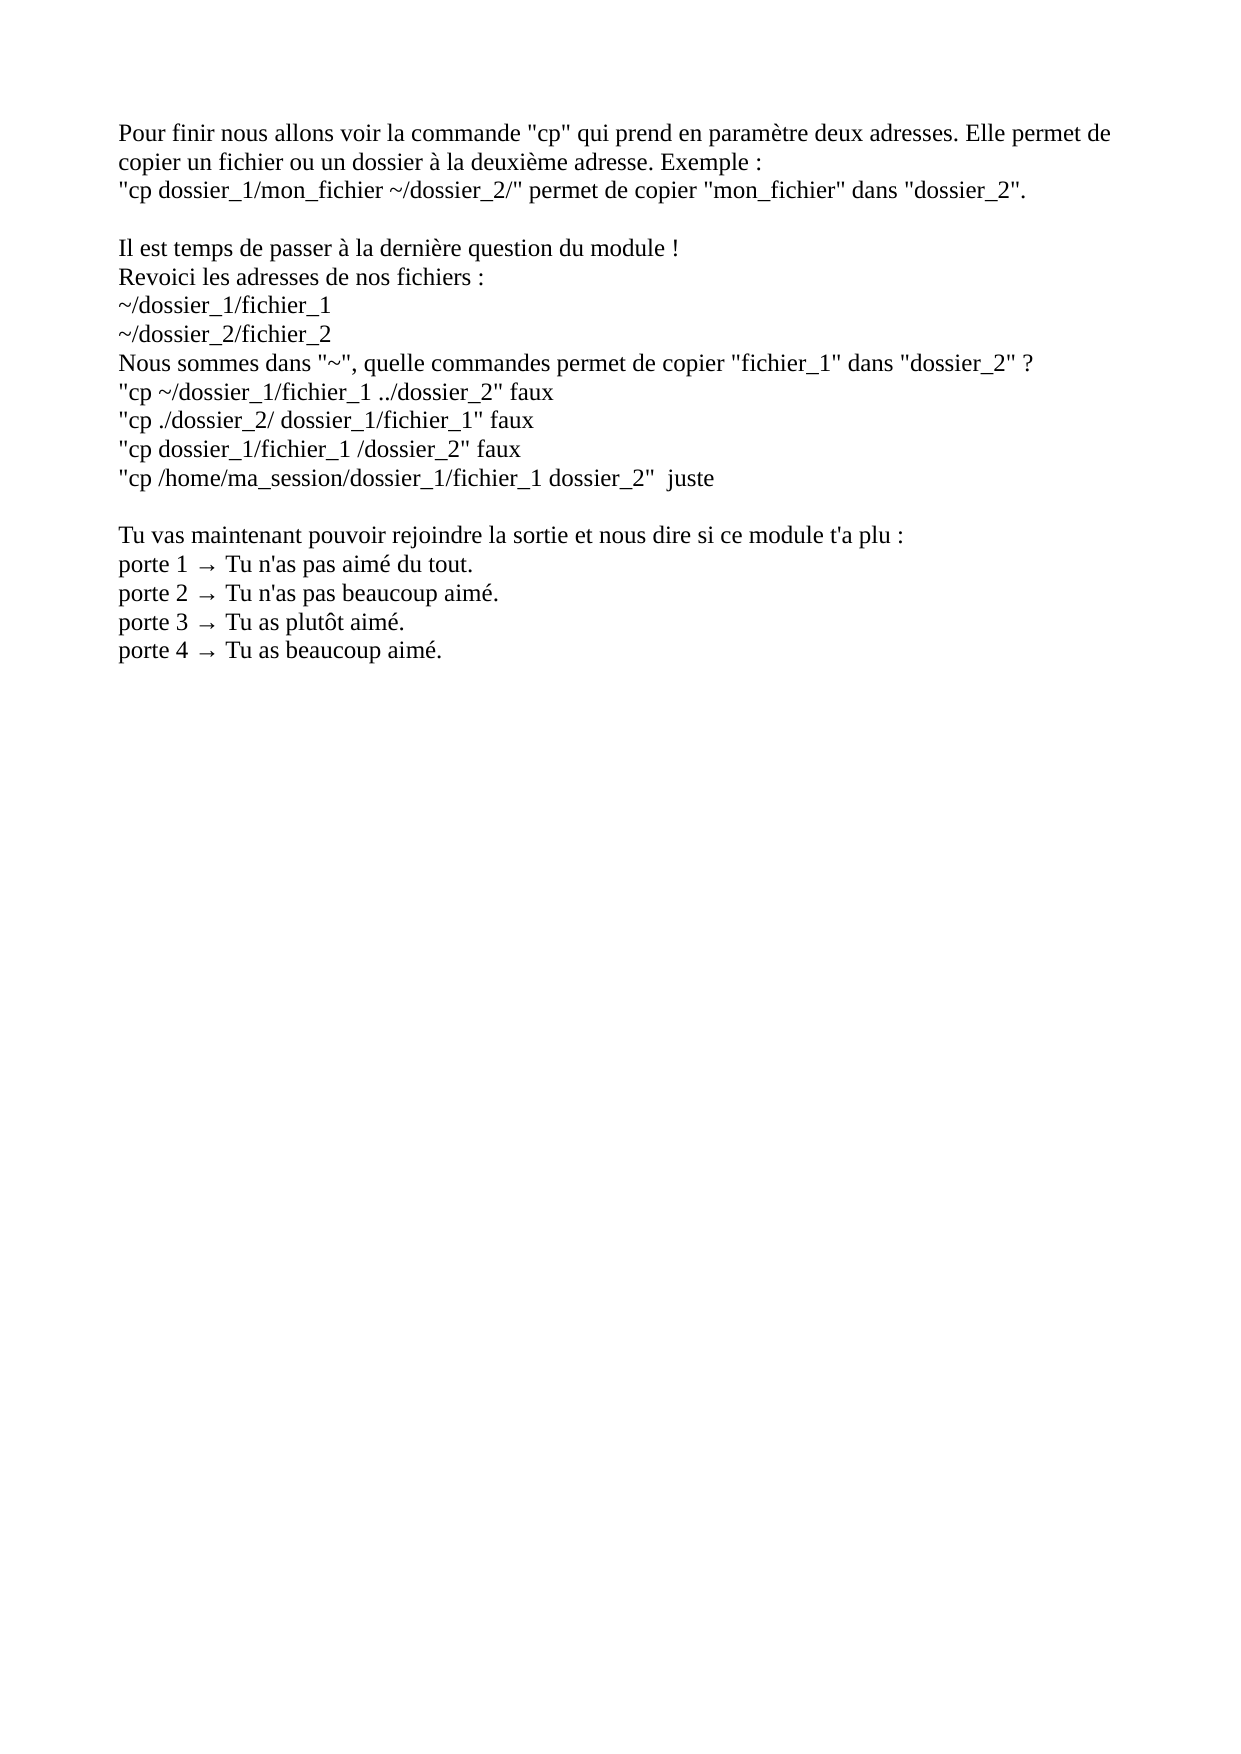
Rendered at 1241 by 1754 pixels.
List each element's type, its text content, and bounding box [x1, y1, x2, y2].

text "cp dossier_1/fichier_1 /dossier_2" faux [118, 434, 1122, 463]
text ~/dossier_2/fichier_2 [118, 319, 1122, 348]
text ~/dossier_1/fichier_1 [118, 291, 1122, 319]
text Pour finir nous allons voir la commande "cp" qui prend en paramètre deux adresses. Elle permet de copier un fichier ou un dossier à la deuxième adresse. Exemple : [118, 118, 1122, 176]
text Il est temps de passer à la dernière question du module ! [118, 233, 1122, 262]
text porte 4 → Tu as beaucoup aimé. [118, 636, 1122, 664]
text Tu vas maintenant pouvoir rejoindre la sortie et nous dire si ce module t'a plu : [118, 521, 1122, 549]
text porte 3 → Tu as plutôt aimé. [118, 607, 1122, 636]
text "cp /home/ma_session/dossier_1/fichier_1 dossier_2" juste [118, 463, 1122, 492]
text Revoici les adresses de nos fichiers : [118, 262, 1122, 291]
text Nous sommes dans "~", quelle commandes permet de copier "fichier_1" dans "dossier_2" ? [118, 348, 1122, 377]
text porte 1 → Tu n'as pas aimé du tout. [118, 549, 1122, 578]
text "cp ~/dossier_1/fichier_1 ../dossier_2" faux [118, 377, 1122, 406]
text porte 2 → Tu n'as pas beaucoup aimé. [118, 578, 1122, 607]
text "cp ./dossier_2/ dossier_1/fichier_1" faux [118, 406, 1122, 434]
text "cp dossier_1/mon_fichier ~/dossier_2/" permet de copier "mon_fichier" dans "dossier_2". [118, 176, 1122, 204]
